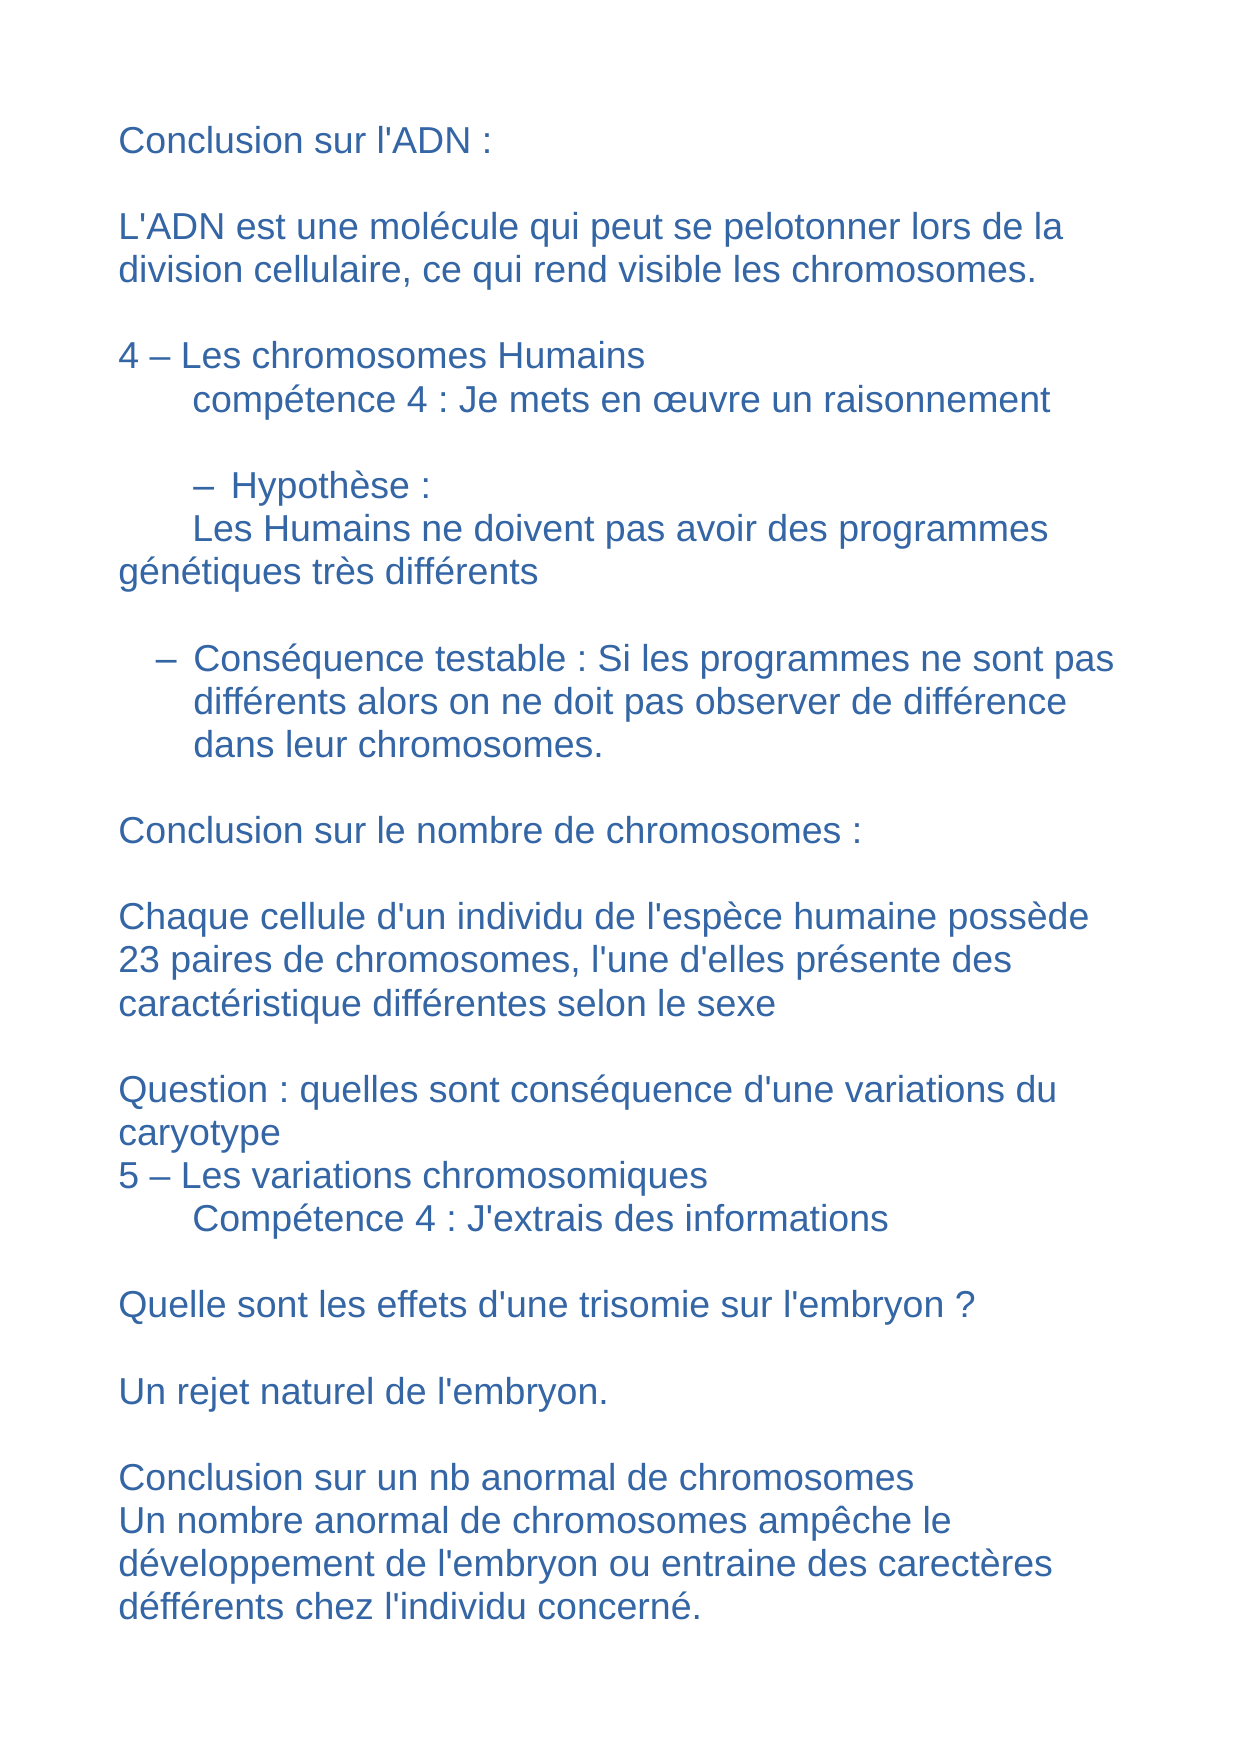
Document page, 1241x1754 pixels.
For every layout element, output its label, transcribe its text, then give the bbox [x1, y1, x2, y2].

text compétence 4 : Je mets en œuvre un raisonnement [118, 377, 1122, 420]
text Chaque cellule d'un individu de l'espèce humaine possède 23 paires de chromosomes, l'une d'elles présente des caractéristique différentes selon le sexe [118, 894, 1122, 1024]
text Quelle sont les effets d'une trisomie sur l'embryon ? [118, 1283, 1122, 1326]
text 5 – Les variations chromosomiques [118, 1153, 1122, 1196]
text L'ADN est une molécule qui peut se pelotonner lors de la division cellulaire, ce qui rend visible les chromosomes. [118, 204, 1122, 291]
text Un nombre anormal de chromosomes ampêche le développement de l'embryon ou entraine des carectères défférents chez l'individu concerné. [118, 1498, 1122, 1628]
list Conséquence testable : Si les programmes ne sont pas différents alors on ne doit pas observer de différence dans leur chromosomes. [156, 636, 1122, 765]
text Les Humains ne doivent pas avoir des programmes génétiques très différents [118, 506, 1122, 593]
text Un rejet naturel de l'embryon. [118, 1369, 1122, 1412]
list Hypothèse : [193, 463, 1122, 506]
text Conclusion sur le nombre de chromosomes : [118, 808, 1122, 851]
text Compétence 4 : J'extrais des informations [118, 1196, 1122, 1239]
text Question : quelles sont conséquence d'une variations du caryotype [118, 1067, 1122, 1153]
text Conclusion sur l'ADN : [118, 118, 1122, 161]
text 4 – Les chromosomes Humains [118, 334, 1122, 377]
text Conclusion sur un nb anormal de chromosomes [118, 1455, 1122, 1498]
